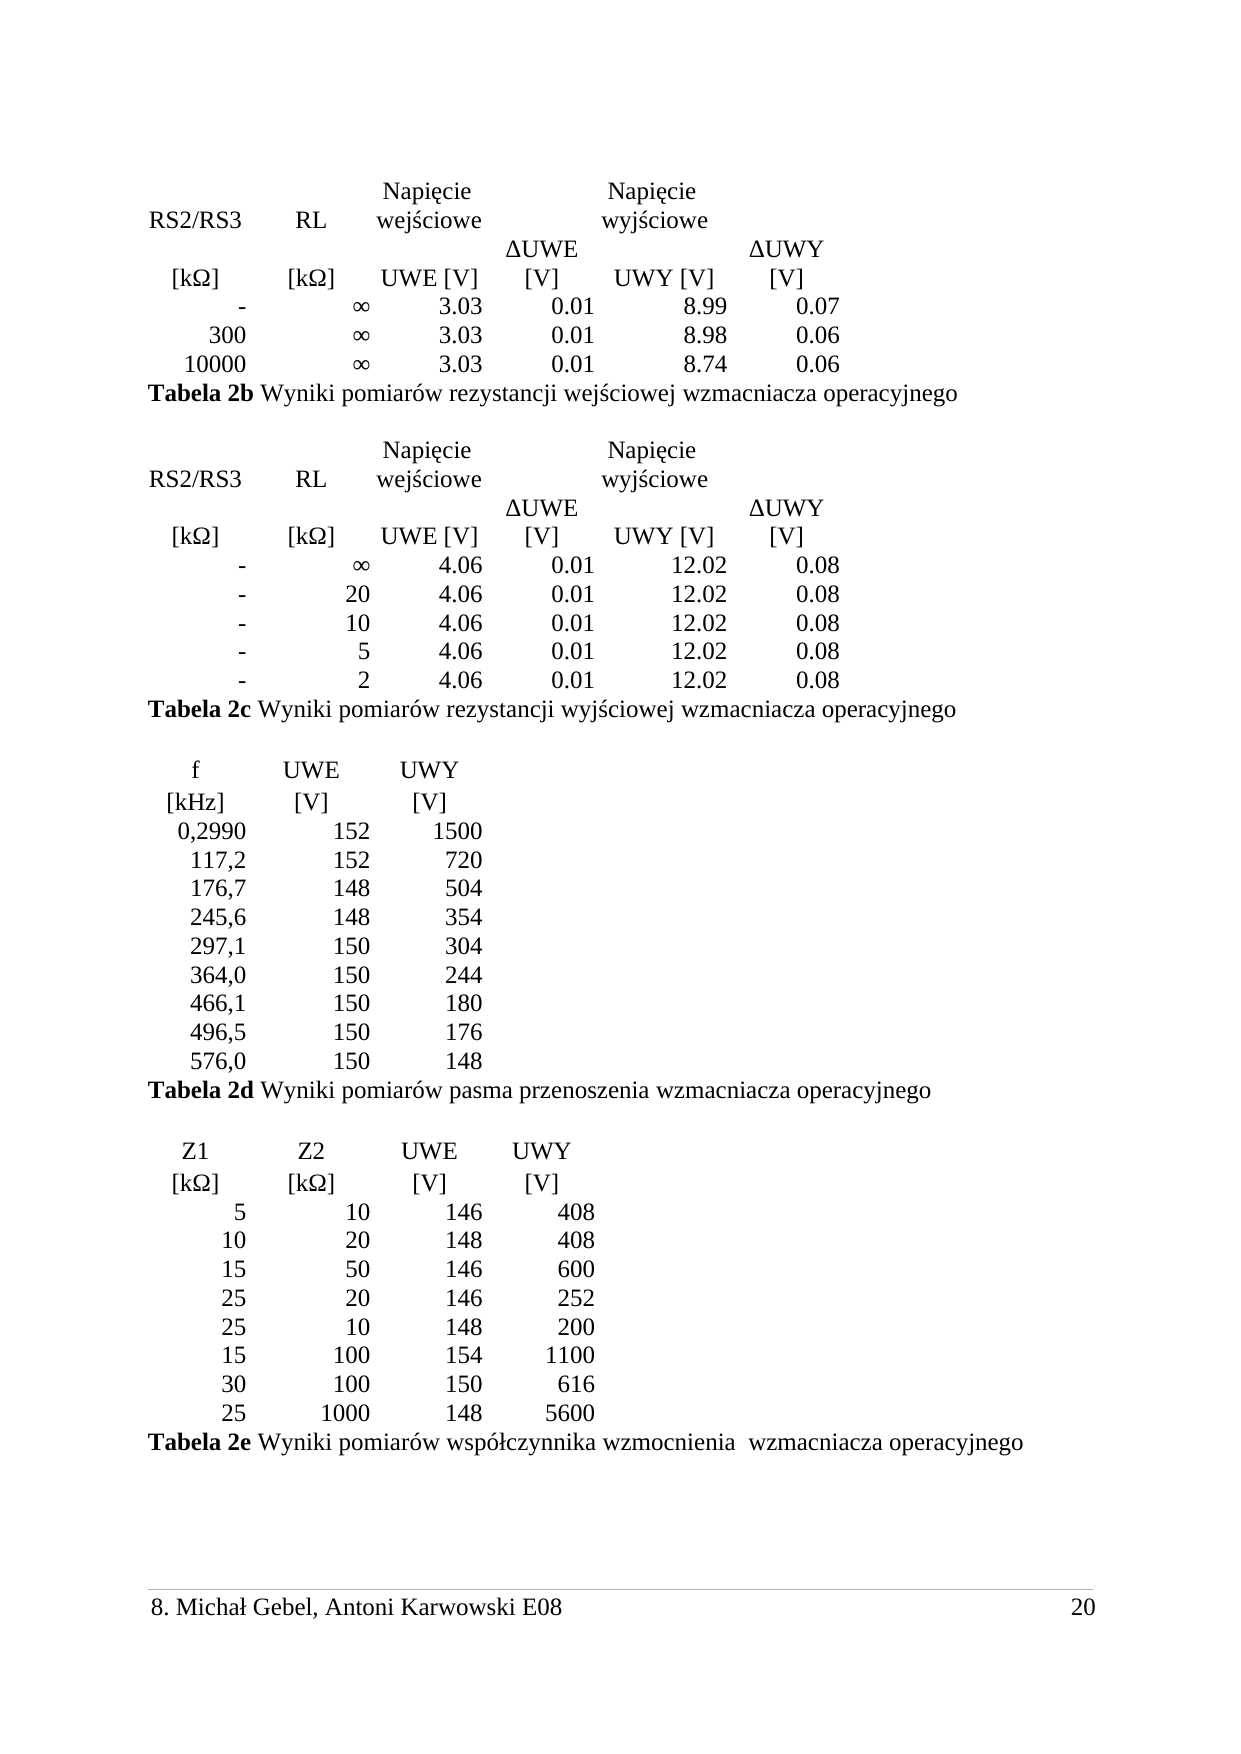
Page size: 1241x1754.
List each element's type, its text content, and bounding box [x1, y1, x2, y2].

table_cell 10 [249, 608, 373, 636]
table_header UWY [373, 751, 486, 784]
table_cell 12,02 [598, 608, 730, 636]
table_header UWE [249, 751, 373, 784]
table_header [730, 435, 843, 493]
table_cell 30 [141, 1369, 249, 1398]
table_cell 720 [373, 845, 486, 873]
table_header RS2/RS3 [141, 176, 249, 234]
table_cell 150 [373, 1369, 485, 1398]
table_cell 10 [141, 1226, 249, 1254]
table_cell 0,08 [730, 579, 843, 608]
table_cell 1100 [485, 1341, 598, 1369]
table_cell 4,06 [373, 579, 486, 608]
table_cell 148 [373, 1226, 485, 1254]
table_cell 0,01 [486, 349, 598, 378]
table_cell [kΩ] [249, 234, 373, 291]
table_cell UWY [V] [598, 493, 730, 550]
table_cell 10000 [141, 349, 249, 378]
table_cell - [141, 579, 249, 608]
table_cell 504 [373, 874, 486, 902]
table_cell [kΩ] [141, 1165, 249, 1197]
table_cell 15 [141, 1341, 249, 1369]
table_cell UWE [V] [373, 493, 486, 550]
table_cell 146 [373, 1254, 485, 1283]
table_cell UWY [V] [598, 234, 730, 291]
table_header Napięcie wejściowe [373, 176, 486, 234]
table_cell 50 [249, 1254, 373, 1283]
table_cell 8,99 [598, 291, 730, 320]
table_cell 0,08 [730, 608, 843, 636]
table_cell ΔUWE [V] [486, 234, 598, 291]
table_cell 0,06 [730, 349, 843, 378]
table_cell 100 [249, 1341, 373, 1369]
table_cell 252 [485, 1283, 598, 1312]
table_cell 5 [249, 636, 373, 665]
table_header RL [249, 176, 373, 234]
text Tabela 2b Wyniki pomiarów rezystancji wejściowej wzmacniacza operacyjnego [148, 378, 1093, 406]
table_cell ∞ [249, 291, 373, 320]
table_header Z1 [141, 1132, 249, 1164]
table_cell 25 [141, 1283, 249, 1312]
table_cell 117,2 [141, 845, 249, 873]
table_cell 5 [141, 1197, 249, 1226]
table_cell 408 [485, 1226, 598, 1254]
table_header [730, 176, 843, 234]
table_cell 12,02 [598, 665, 730, 694]
table_cell 150 [249, 931, 373, 960]
table_cell ∞ [249, 349, 373, 378]
table_cell 466,1 [141, 989, 249, 1017]
table_cell 176 [373, 1017, 486, 1046]
table_cell 148 [373, 1398, 485, 1427]
table_cell [V] [485, 1165, 598, 1197]
table_cell 148 [249, 874, 373, 902]
table_header f [141, 751, 249, 784]
table_cell 152 [249, 816, 373, 845]
table_cell 1500 [373, 816, 486, 845]
table_cell - [141, 550, 249, 579]
table_cell 0,01 [486, 665, 598, 694]
table_cell 496,5 [141, 1017, 249, 1046]
table_cell 154 [373, 1341, 485, 1369]
table_cell 25 [141, 1312, 249, 1341]
table_cell 0,08 [730, 550, 843, 579]
table_cell 10 [249, 1312, 373, 1341]
table_cell 3,03 [373, 349, 486, 378]
table_cell 600 [485, 1254, 598, 1283]
text Tabela 2d Wyniki pomiarów pasma przenoszenia wzmacniacza operacyjnego [148, 1075, 1093, 1103]
table_cell 2 [249, 665, 373, 694]
table_cell 245,6 [141, 902, 249, 931]
table_cell 146 [373, 1283, 485, 1312]
table_cell 12,02 [598, 636, 730, 665]
table_cell 0,07 [730, 291, 843, 320]
table_cell - [141, 608, 249, 636]
table_cell 0,01 [486, 550, 598, 579]
table_cell 4,06 [373, 665, 486, 694]
table_cell 200 [485, 1312, 598, 1341]
table_cell 0,2990 [141, 816, 249, 845]
table_cell 244 [373, 960, 486, 988]
table_cell 25 [141, 1398, 249, 1427]
table_cell 364,0 [141, 960, 249, 988]
table_cell 20 [249, 579, 373, 608]
table_cell 150 [249, 1046, 373, 1075]
table_cell 8,74 [598, 349, 730, 378]
table_cell 4,06 [373, 608, 486, 636]
table_header RS2/RS3 [141, 435, 249, 493]
table_cell ΔUWY [V] [730, 234, 843, 291]
table_cell 0,01 [486, 579, 598, 608]
table_cell 15 [141, 1254, 249, 1283]
table_header Z2 [249, 1132, 373, 1164]
table_cell 12,02 [598, 550, 730, 579]
table_cell 146 [373, 1197, 485, 1226]
table_cell 3,03 [373, 320, 486, 349]
table_header [486, 435, 598, 493]
table_cell 0,08 [730, 636, 843, 665]
table_cell 148 [373, 1046, 486, 1075]
table_cell 4,06 [373, 636, 486, 665]
table_cell 152 [249, 845, 373, 873]
table_cell [V] [249, 784, 373, 816]
table_cell 0,01 [486, 636, 598, 665]
table_cell [kΩ] [249, 1165, 373, 1197]
table_cell ΔUWE [V] [486, 493, 598, 550]
table_header [486, 176, 598, 234]
table_cell [kΩ] [141, 234, 249, 291]
table_cell 408 [485, 1197, 598, 1226]
table_cell 12,02 [598, 579, 730, 608]
table_cell ∞ [249, 320, 373, 349]
table_cell 10 [249, 1197, 373, 1226]
table_cell 304 [373, 931, 486, 960]
table_cell 297,1 [141, 931, 249, 960]
table_cell 0,01 [486, 608, 598, 636]
table_header UWE [373, 1132, 485, 1164]
table_cell 3,03 [373, 291, 486, 320]
table_cell [kHz] [141, 784, 249, 816]
table_cell 0,01 [486, 320, 598, 349]
table_cell 1000 [249, 1398, 373, 1427]
table_cell ΔUWY [V] [730, 493, 843, 550]
table_cell [kΩ] [141, 493, 249, 550]
table_cell 150 [249, 1017, 373, 1046]
table_cell 150 [249, 960, 373, 988]
table_cell - [141, 665, 249, 694]
table_cell 180 [373, 989, 486, 1017]
table_cell 100 [249, 1369, 373, 1398]
table_header Napięcie wyjściowe [598, 176, 730, 234]
table_cell 20 [249, 1283, 373, 1312]
table_cell 576,0 [141, 1046, 249, 1075]
table_cell 8,98 [598, 320, 730, 349]
table_header RL [249, 435, 373, 493]
table_cell [V] [373, 784, 486, 816]
table_header Napięcie wejściowe [373, 435, 486, 493]
table_cell 148 [249, 902, 373, 931]
table_cell - [141, 291, 249, 320]
table_cell 150 [249, 989, 373, 1017]
table_cell 4,06 [373, 550, 486, 579]
table_cell 300 [141, 320, 249, 349]
table_header UWY [485, 1132, 598, 1164]
table_header Napięcie wyjściowe [598, 435, 730, 493]
table_cell [kΩ] [249, 493, 373, 550]
table_cell - [141, 636, 249, 665]
text Tabela 2c Wyniki pomiarów rezystancji wyjściowej wzmacniacza operacyjnego [148, 694, 1093, 723]
table_cell 0,08 [730, 665, 843, 694]
table_cell [V] [373, 1165, 485, 1197]
text Tabela 2e Wyniki pomiarów współczynnika wzmocnienia wzmacniacza operacyjnego [148, 1427, 1093, 1456]
table_cell 148 [373, 1312, 485, 1341]
table_cell 5600 [485, 1398, 598, 1427]
table_cell 0,06 [730, 320, 843, 349]
table_cell 354 [373, 902, 486, 931]
table_cell 20 [249, 1226, 373, 1254]
table_cell 616 [485, 1369, 598, 1398]
table_cell UWE [V] [373, 234, 486, 291]
table_cell ∞ [249, 550, 373, 579]
table_cell 0,01 [486, 291, 598, 320]
table_cell 176,7 [141, 874, 249, 902]
